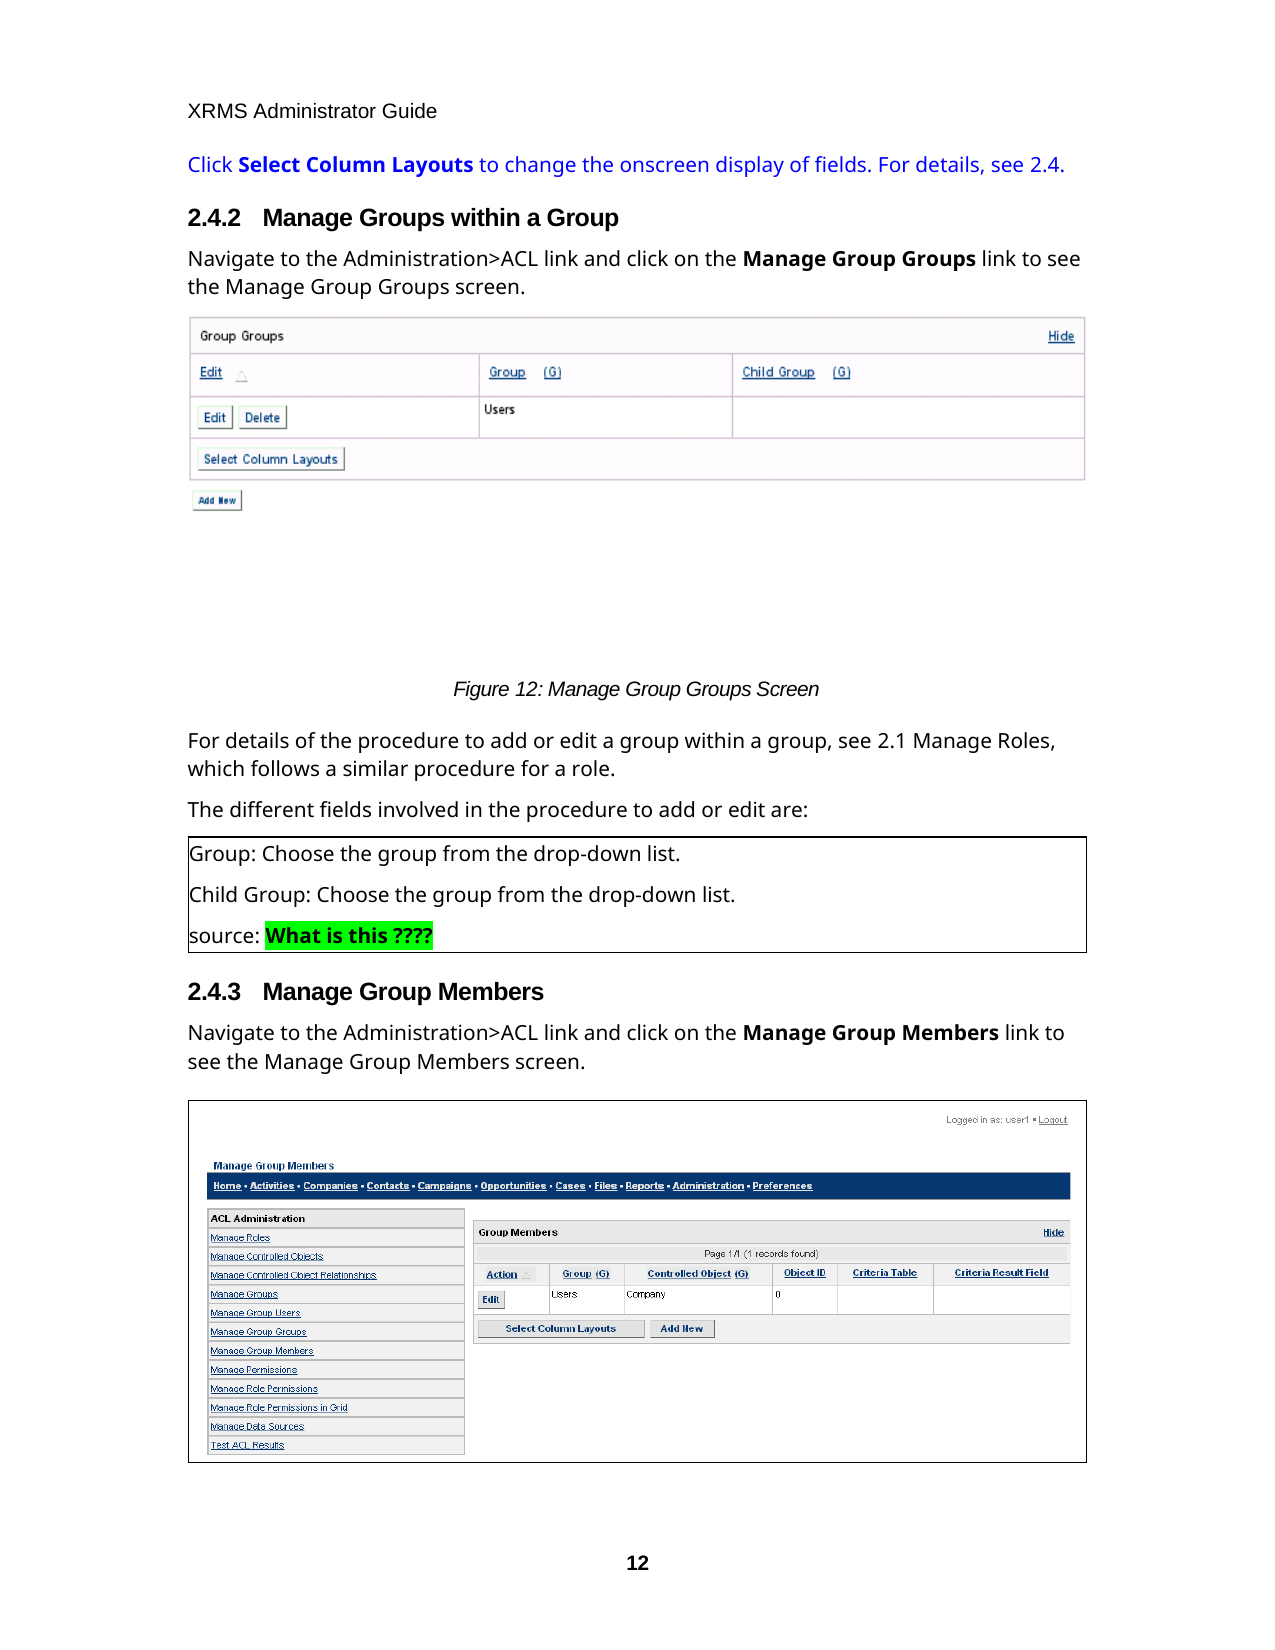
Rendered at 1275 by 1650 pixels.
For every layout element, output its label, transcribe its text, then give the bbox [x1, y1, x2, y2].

text Click Select Column Layouts to change the onscreen display of fields. For details, see 2.4. [187, 150, 1087, 178]
text Navigate to the Administration>ACL link and click on the Manage Group Members link to see the Manage Group Members screen. [187, 1018, 1087, 1075]
text Figure 12: Manage Group Groups Screen [187, 678, 1087, 701]
text source: What is this ???? [189, 918, 1086, 952]
picture [187, 313, 1088, 518]
subtitle Manage Group Members [187, 978, 1087, 1006]
picture [204, 1109, 1071, 1455]
text Navigate to the Administration>ACL link and click on the Manage Group Groups link to see the Manage Group Groups screen. [187, 244, 1087, 301]
subtitle Manage Groups within a Group [187, 203, 1087, 231]
text Group: Choose the group from the drop-down list. [189, 838, 1086, 868]
text The different fields involved in the procedure to add or edit are: [187, 795, 1087, 824]
text Child Group: Choose the group from the drop-down list. [189, 877, 1086, 909]
text For details of the procedure to add or edit a group within a group, see 2.1 Manage Roles, which follows a similar procedure for a role. [187, 726, 1087, 783]
